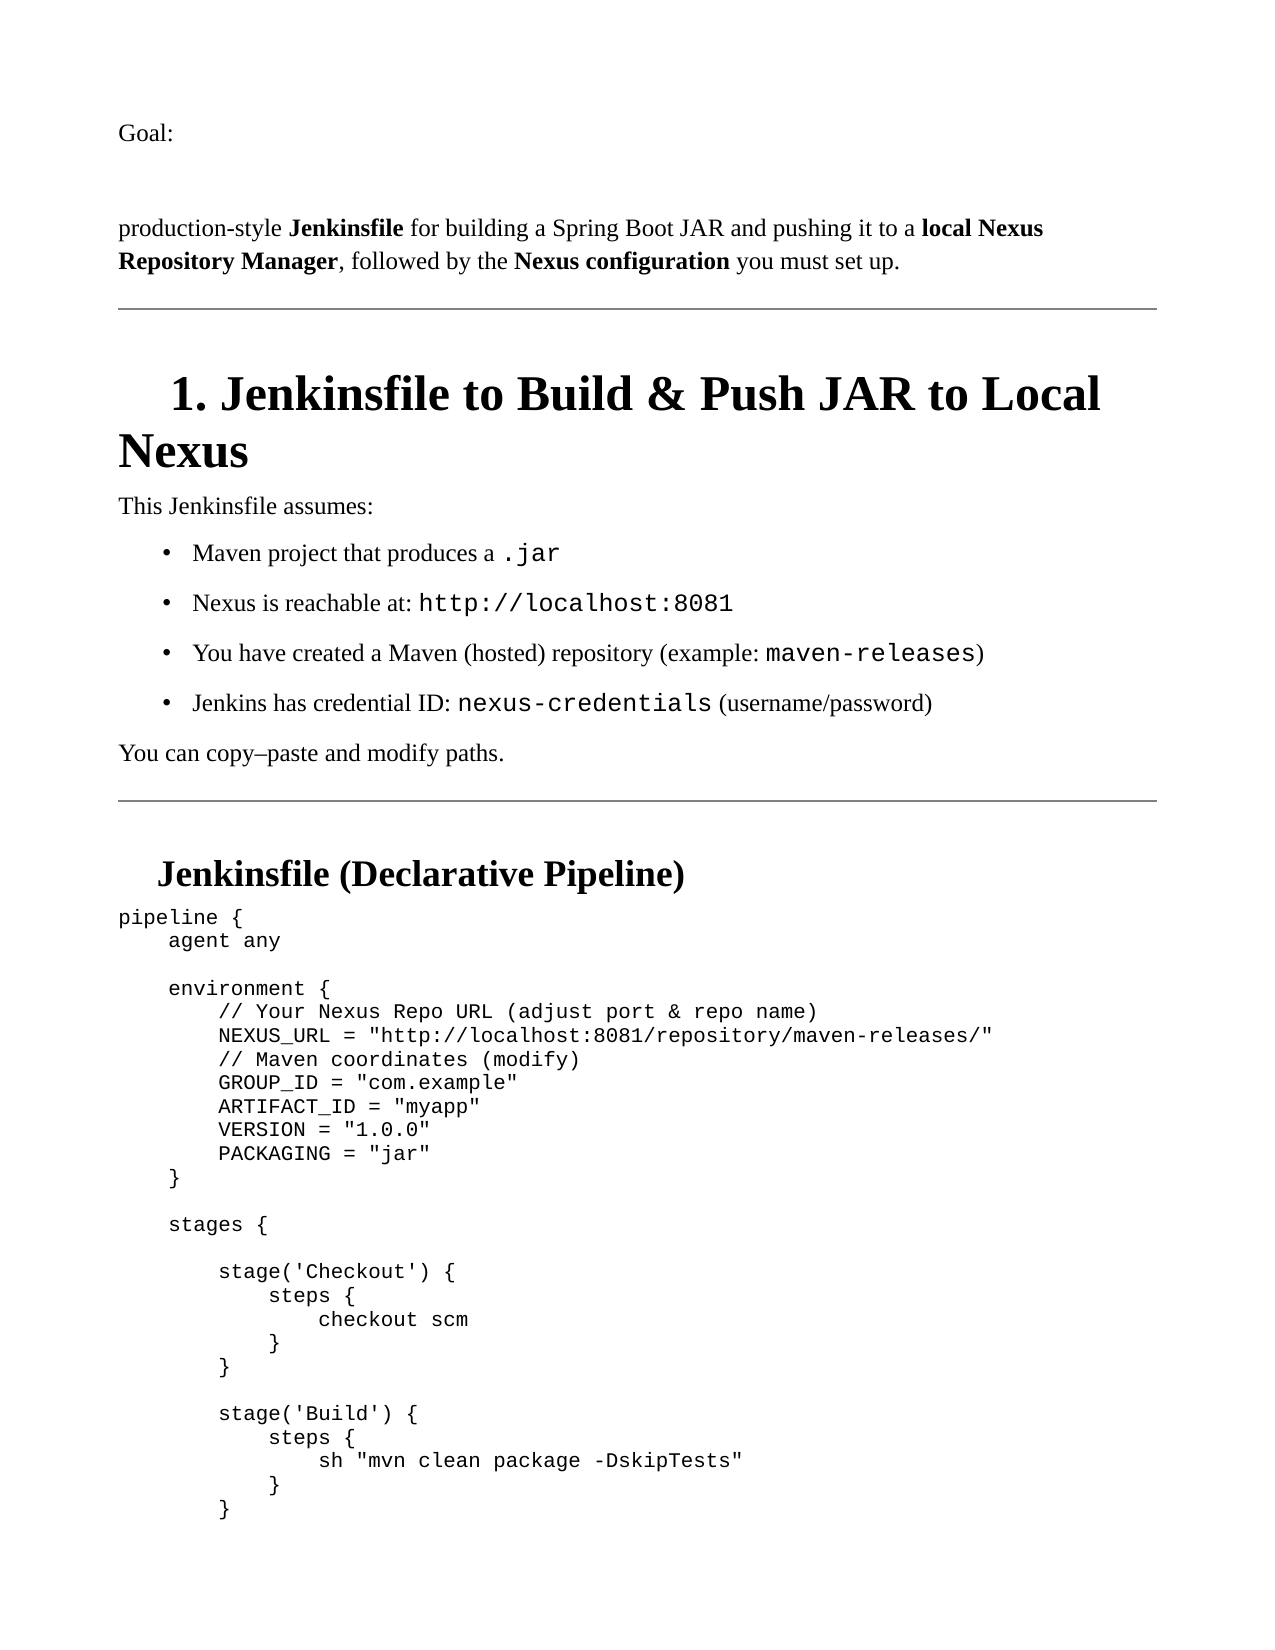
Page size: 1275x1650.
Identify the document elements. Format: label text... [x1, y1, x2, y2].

text GROUP_ID = "com.example" [118, 1072, 1157, 1096]
text stage('Checkout') { [118, 1261, 1157, 1285]
text steps { [118, 1285, 1157, 1309]
text PACKAGING = "jar" [118, 1143, 1157, 1167]
list Jenkins has credential ID: nexus-credentials (username/password) [162, 688, 1157, 719]
text pipeline { [118, 907, 1157, 930]
text stages { [118, 1214, 1157, 1238]
text } [118, 1332, 1157, 1356]
text } [118, 1167, 1157, 1190]
text production-style Jenkinsfile for building a Spring Boot JAR and pushing it to a local Nexus Repository Manager, followed by the Nexus configuration you must set up. [118, 213, 1157, 275]
text ARTIFACT_ID = "myapp" [118, 1096, 1157, 1119]
text } [118, 1356, 1157, 1379]
text You can copy–paste and modify paths. [118, 738, 1157, 767]
text steps { [118, 1427, 1157, 1451]
subtitle ✅ 1. Jenkinsfile to Build & Push JAR to Local Nexus [118, 363, 1157, 478]
text Goal: [118, 118, 1157, 147]
text This Jenkinsfile assumes: [118, 491, 1157, 519]
text VERSION = "1.0.0" [118, 1119, 1157, 1143]
text agent any [118, 930, 1157, 954]
list You have created a Maven (hosted) repository (example: maven-releases) [162, 638, 1157, 669]
text // Maven coordinates (modify) [118, 1048, 1157, 1072]
text // Your Nexus Repo URL (adjust port & repo name) [118, 1001, 1157, 1025]
text NEXUS_URL = "http://localhost:8081/repository/maven-releases/" [118, 1025, 1157, 1048]
text stage('Build') { [118, 1403, 1157, 1427]
text environment { [118, 978, 1157, 1001]
list Nexus is reachable at: http://localhost:8081 [162, 588, 1157, 619]
text sh "mvn clean package -DskipTests" [118, 1451, 1157, 1474]
subtitle ✅ Jenkinsfile (Declarative Pipeline) [118, 851, 1157, 894]
list Maven project that produces a .jar [162, 538, 1157, 569]
text checkout scm [118, 1309, 1157, 1332]
text } [118, 1474, 1157, 1498]
text } [118, 1498, 1157, 1521]
